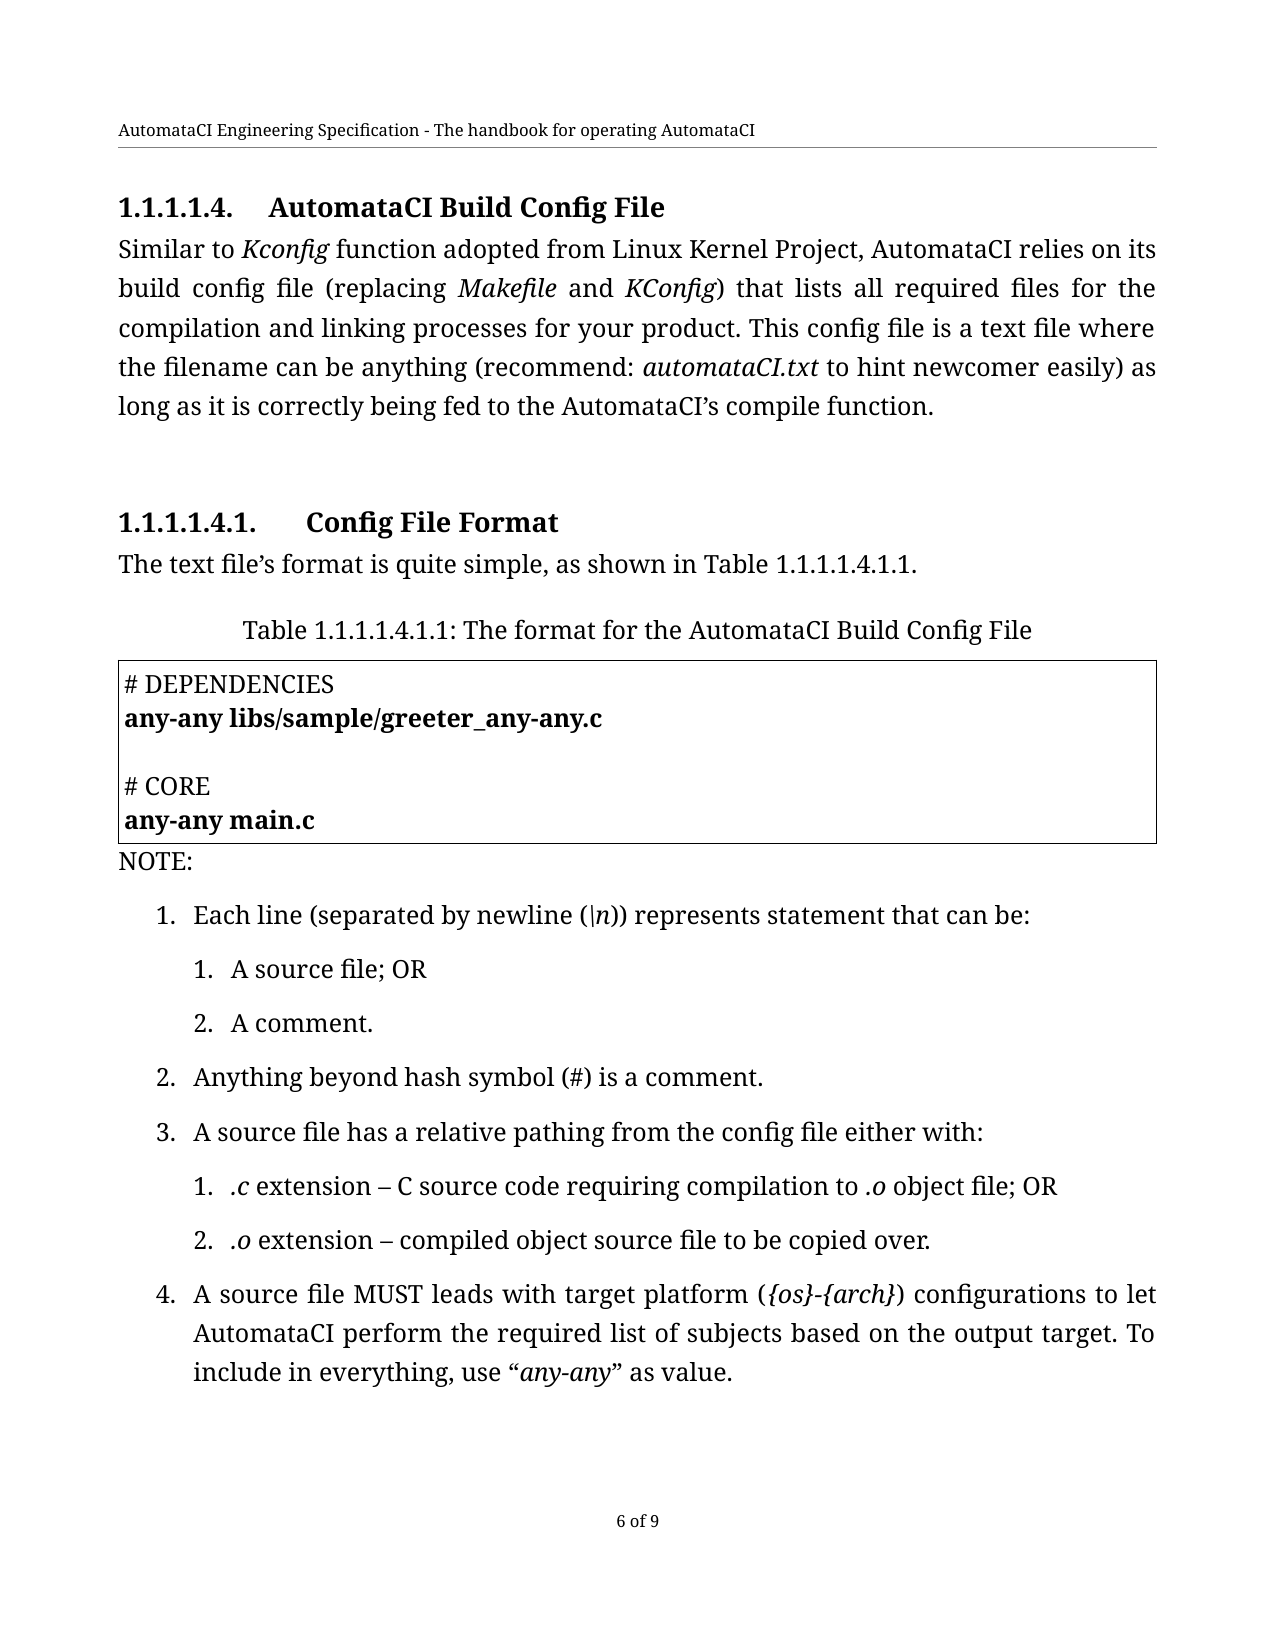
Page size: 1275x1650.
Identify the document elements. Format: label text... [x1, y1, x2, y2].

list .o extension – compiled object source file to be copied over. [193, 1223, 1157, 1257]
list A source file; OR [193, 952, 1157, 986]
subtitle Config File Format [118, 503, 1157, 540]
list A source file has a relative pathing from the config file either with: [156, 1114, 1157, 1148]
text Table 1.1.1.1.4.1.1: The format for the AutomataCI Build Config File [118, 613, 1157, 647]
list A comment. [193, 1006, 1157, 1040]
list Each line (separated by newline (\n)) represents statement that can be: [156, 898, 1157, 932]
text NOTE: [118, 844, 1157, 877]
subtitle AutomataCI Build Config File [118, 189, 1157, 226]
text The text file’s format is quite simple, as shown in Table 1.1.1.1.4.1.1. [118, 546, 1157, 580]
list A source file MUST leads with target platform ({os}-{arch}) configurations to let AutomataCI perform the required list of subjects based on the output target. To include in everything, use “any-any” as value. [156, 1277, 1157, 1389]
text Similar to Kconfig function adopted from Linux Kernel Project, AutomataCI relies on its build config file (replacing Makefile and KConfig) that lists all required files for the compilation and linking processes for your product. This config file is a text file where the filename can be anything (recommend: automataCI.txt to hint newcomer easily) as long as it is correctly being fed to the AutomataCI’s compile function. [118, 232, 1157, 423]
list Anything beyond hash symbol (#) is a comment. [156, 1060, 1157, 1094]
table_header # DEPENDENCIES any-any libs/sample/greeter_any-any.c # CORE any-any main.c [119, 661, 1156, 842]
list .c extension – C source code requiring compilation to .o object file; OR [193, 1168, 1157, 1202]
